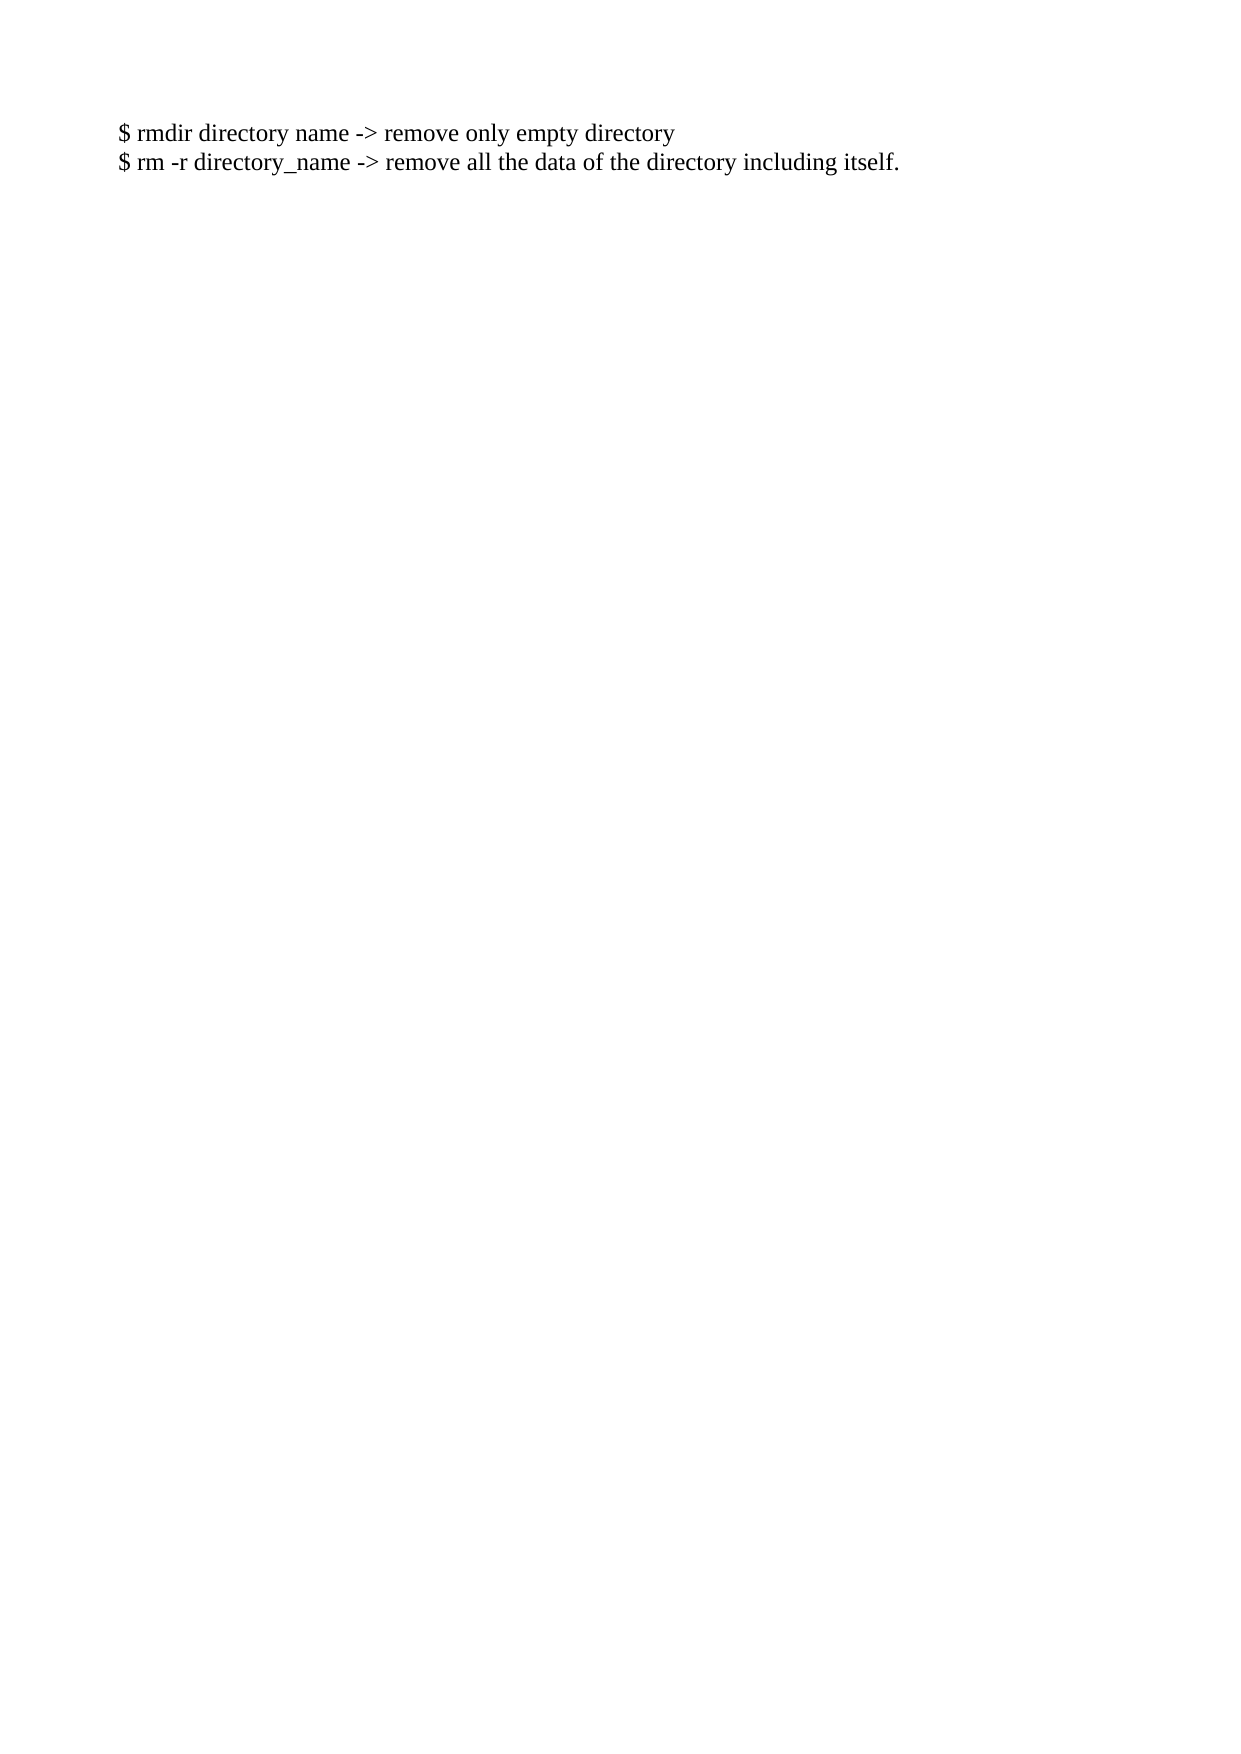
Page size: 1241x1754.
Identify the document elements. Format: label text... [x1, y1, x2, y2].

text $ rmdir directory name -> remove only empty directory [118, 118, 1122, 147]
text $ rm -r directory_name -> remove all the data of the directory including itself. [118, 147, 1122, 176]
